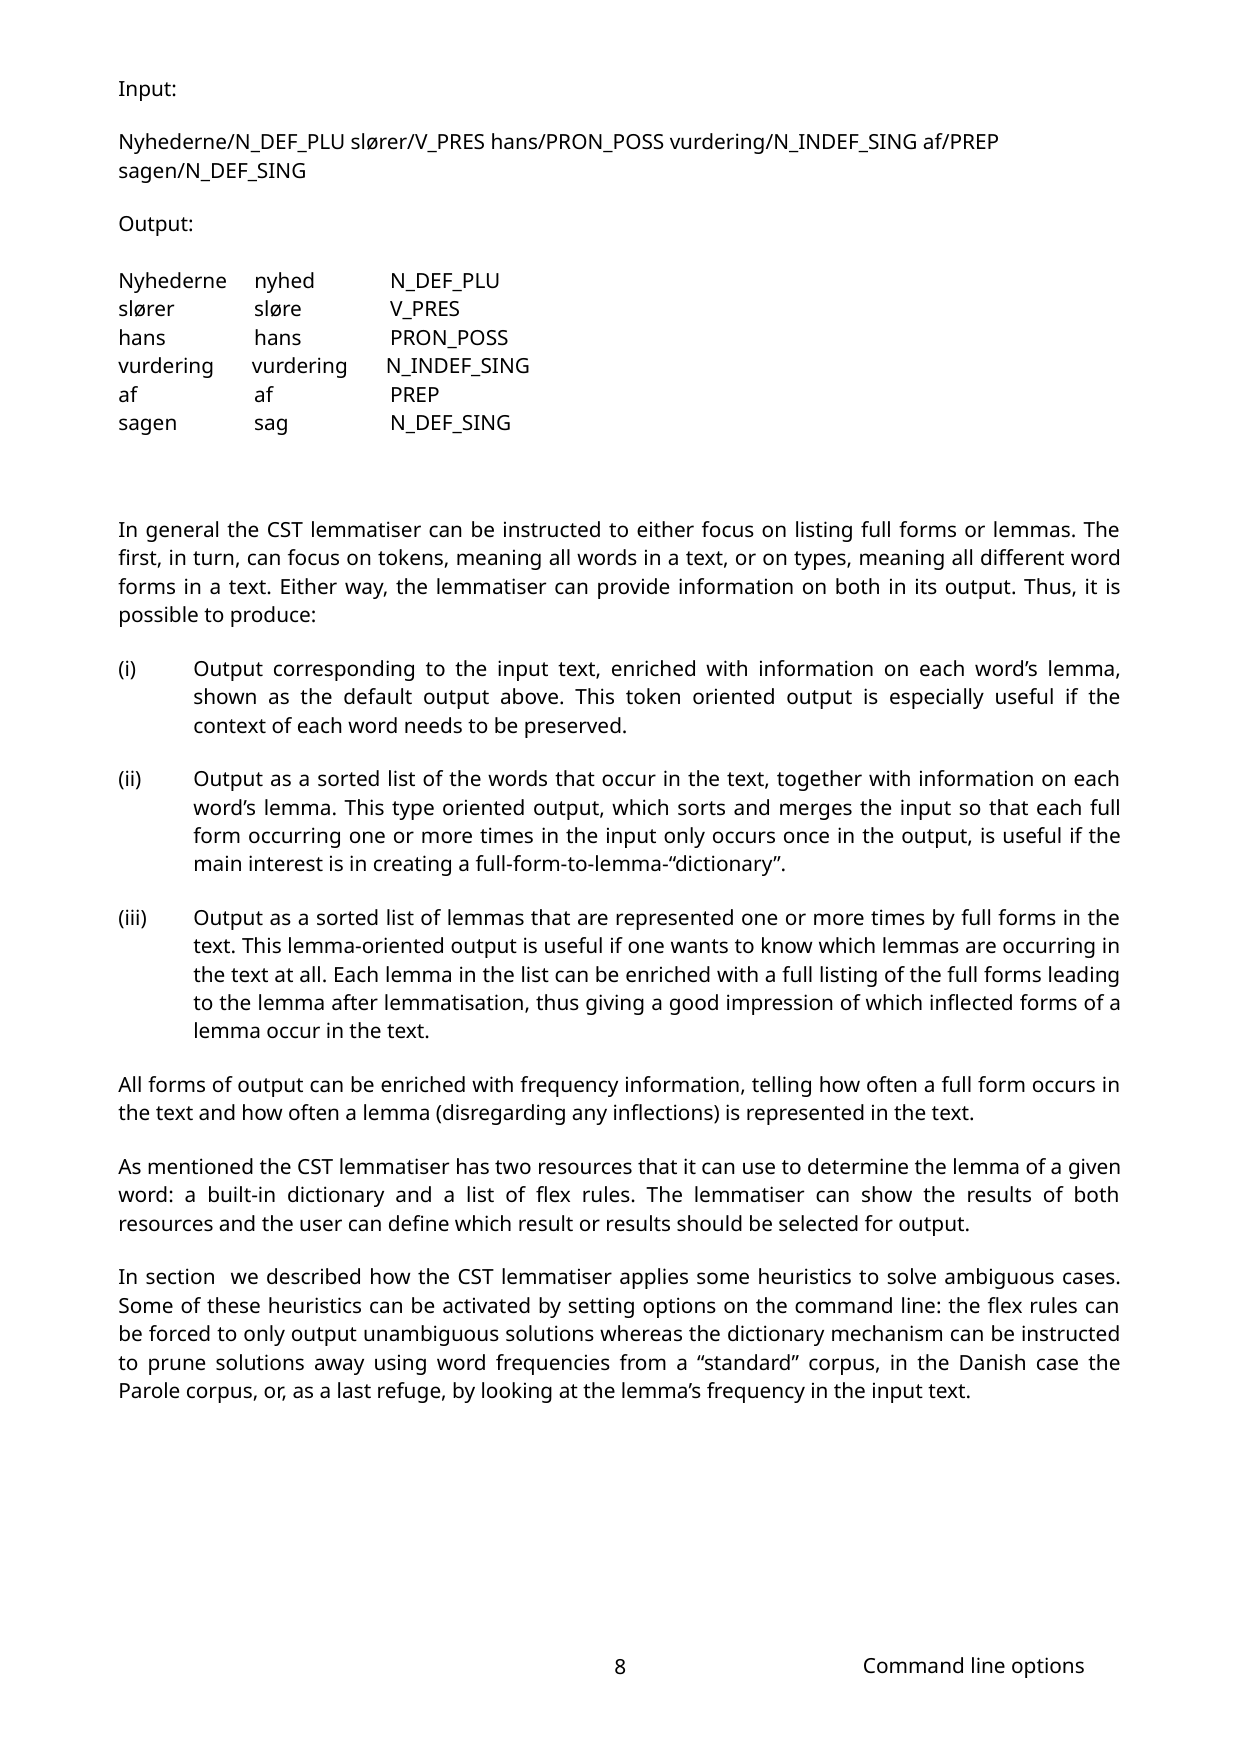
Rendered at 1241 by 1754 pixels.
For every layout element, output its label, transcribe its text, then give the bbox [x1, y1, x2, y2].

list Output as a sorted list of lemmas that are represented one or more times by full forms in the text. This lemma-oriented output is useful if one wants to know which lemmas are occurring in the text at all. Each lemma in the list can be enriched with a full listing of the full forms leading to the lemma after lemmatisation, thus giving a good impression of which inflected forms of a lemma occur in the text. [118, 903, 1122, 1045]
text In general the CST lemmatiser can be instructed to either focus on listing full forms or lemmas. The first, in turn, can focus on tokens, meaning all words in a text, or on types, meaning all different word forms in a text. Either way, the lemmatiser can provide information on both in its output. Thus, it is possible to produce: [118, 515, 1122, 629]
text Input: [118, 74, 1122, 102]
text af af PREP [118, 380, 1122, 408]
list Output corresponding to the input text, enriched with information on each word’s lemma, shown as the default output above. This token oriented output is especially useful if the context of each word needs to be preserved. [118, 654, 1122, 739]
text hans hans PRON_POSS [118, 323, 1122, 351]
text Nyhederne/N_DEF_PLU slører/V_PRES hans/PRON_POSS vurdering/N_INDEF_SING af/PREP sagen/N_DEF_SING [118, 127, 1122, 184]
text All forms of output can be enriched with frequency information, telling how often a full form occurs in the text and how often a lemma (disregarding any inflections) is represented in the text. [118, 1070, 1122, 1127]
text In section we described how the CST lemmatiser applies some heuristics to solve ambiguous cases. Some of these heuristics can be activated by setting options on the command line: the flex rules can be forced to only output unambiguous solutions whereas the dictionary mechanism can be instructed to prune solutions away using word frequencies from a “standard” corpus, in the Danish case the Parole corpus, or, as a last refuge, by looking at the lemma’s frequency in the input text. [118, 1262, 1122, 1404]
text slører sløre V_PRES [118, 294, 1122, 323]
text As mentioned the CST lemmatiser has two resources that it can use to determine the lemma of a given word: a built-in dictionary and a list of flex rules. The lemmatiser can show the results of both resources and the user can define which result or results should be selected for output. [118, 1152, 1122, 1237]
list Output as a sorted list of the words that occur in the text, together with information on each word’s lemma. This type oriented output, which sorts and merges the input so that each full form occurring one or more times in the input only occurs once in the output, is useful if the main interest is in creating a full-form-to-lemma-“dictionary”. [118, 764, 1122, 878]
text Nyhederne nyhed N_DEF_PLU [118, 266, 1122, 294]
text vurdering vurdering N_INDEF_SING [118, 351, 1122, 380]
text sagen sag N_DEF_SING [118, 408, 1122, 437]
text Output: [118, 209, 1122, 238]
